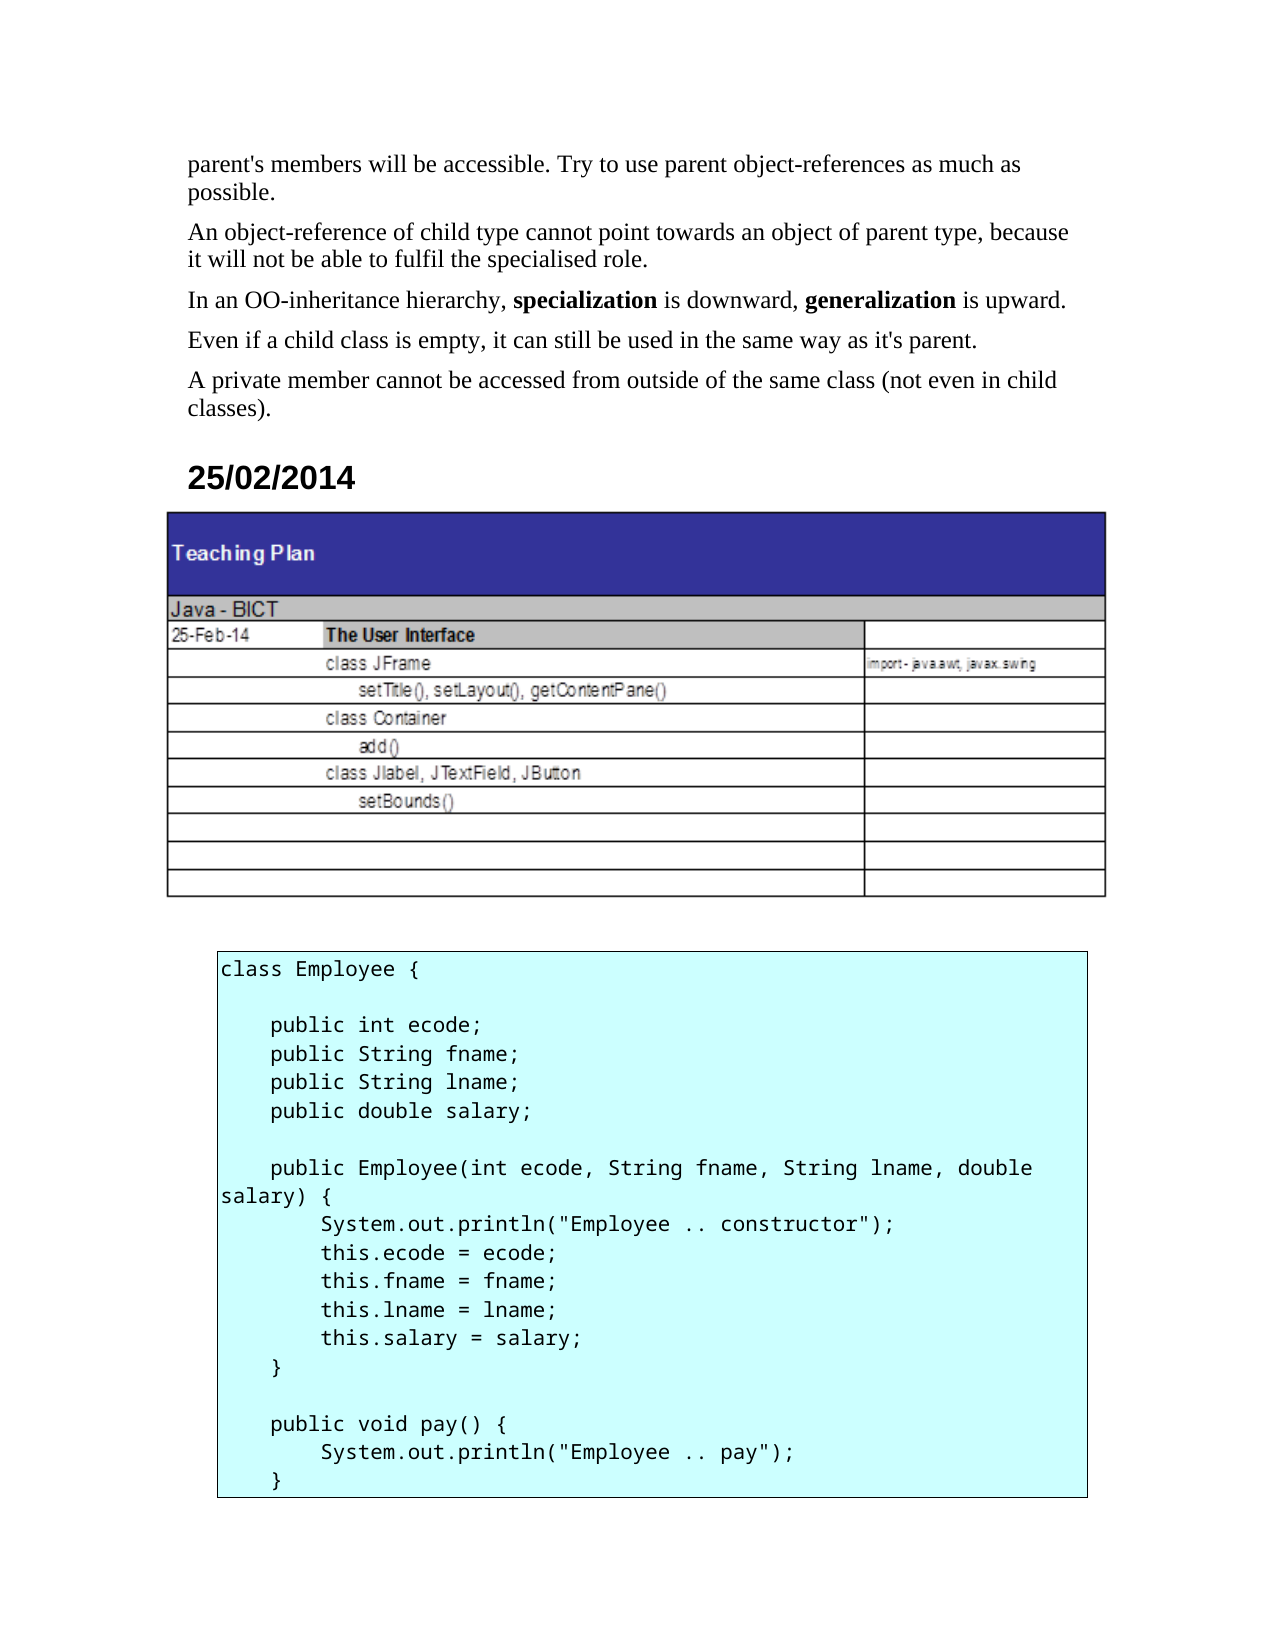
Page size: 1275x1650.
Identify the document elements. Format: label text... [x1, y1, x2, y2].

text In an OO-inheritance hierarchy, specialization is downward, generalization is upward. [187, 286, 1087, 313]
text An object-reference of child type cannot point towards an object of parent type, because it will not be able to fulfil the specialised role. [187, 218, 1087, 273]
text class Employee { public int ecode; public String fname; public String lname; public double salary; public Employee(int ecode, String fname, String lname, double salary) { System.out.println("Employee .. constructor"); this.ecode = ecode; this.fname = fname; this.lname = lname; this.salary = salary; } public void pay() { System.out.println("Employee .. pay"); } [218, 952, 1087, 1497]
text A private member cannot be accessed from outside of the same class (not even in child classes). [187, 366, 1087, 422]
subtitle 25/02/2014 [187, 459, 1087, 497]
text Even if a child class is empty, it can still be used in the same way as it's parent. [187, 326, 1087, 354]
picture [164, 509, 1111, 902]
text parent's members will be accessible. Try to use parent object-references as much as possible. [187, 150, 1087, 205]
